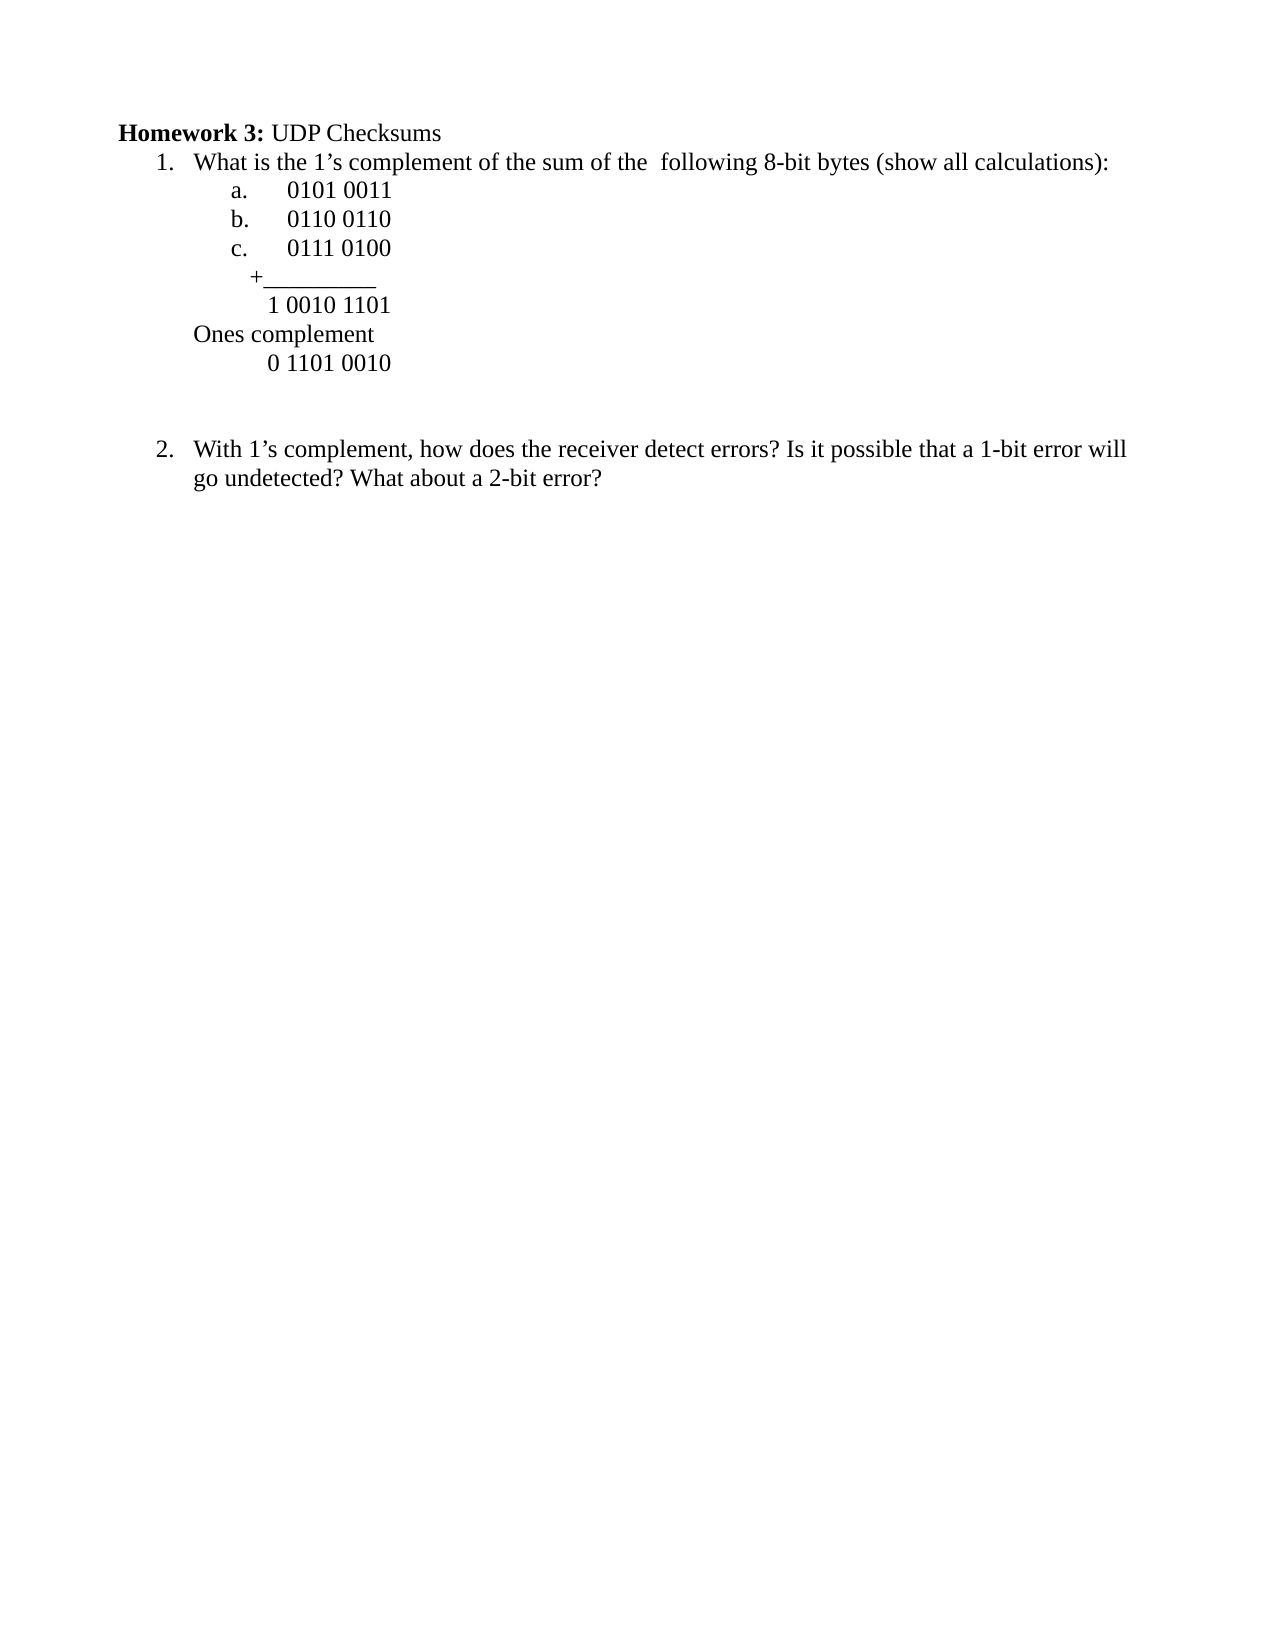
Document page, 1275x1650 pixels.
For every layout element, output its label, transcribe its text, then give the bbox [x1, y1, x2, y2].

list 0111 0100 [231, 233, 1157, 262]
list 0101 0011 [231, 176, 1157, 204]
list What is the 1’s complement of the sum of the following 8-bit bytes (show all calculations): [156, 147, 1157, 176]
list 0 1101 0010 [193, 348, 1157, 377]
list With 1’s complement, how does the receiver detect errors? Is it possible that a 1-bit error will go undetected? What about a 2-bit error? [156, 434, 1157, 492]
text Homework 3: UDP Checksums [118, 118, 1157, 147]
list Ones complement [193, 319, 1157, 348]
list 1 0010 1101 [193, 291, 1157, 319]
list 0110 0110 [231, 204, 1157, 233]
list +_________ [193, 262, 1157, 291]
